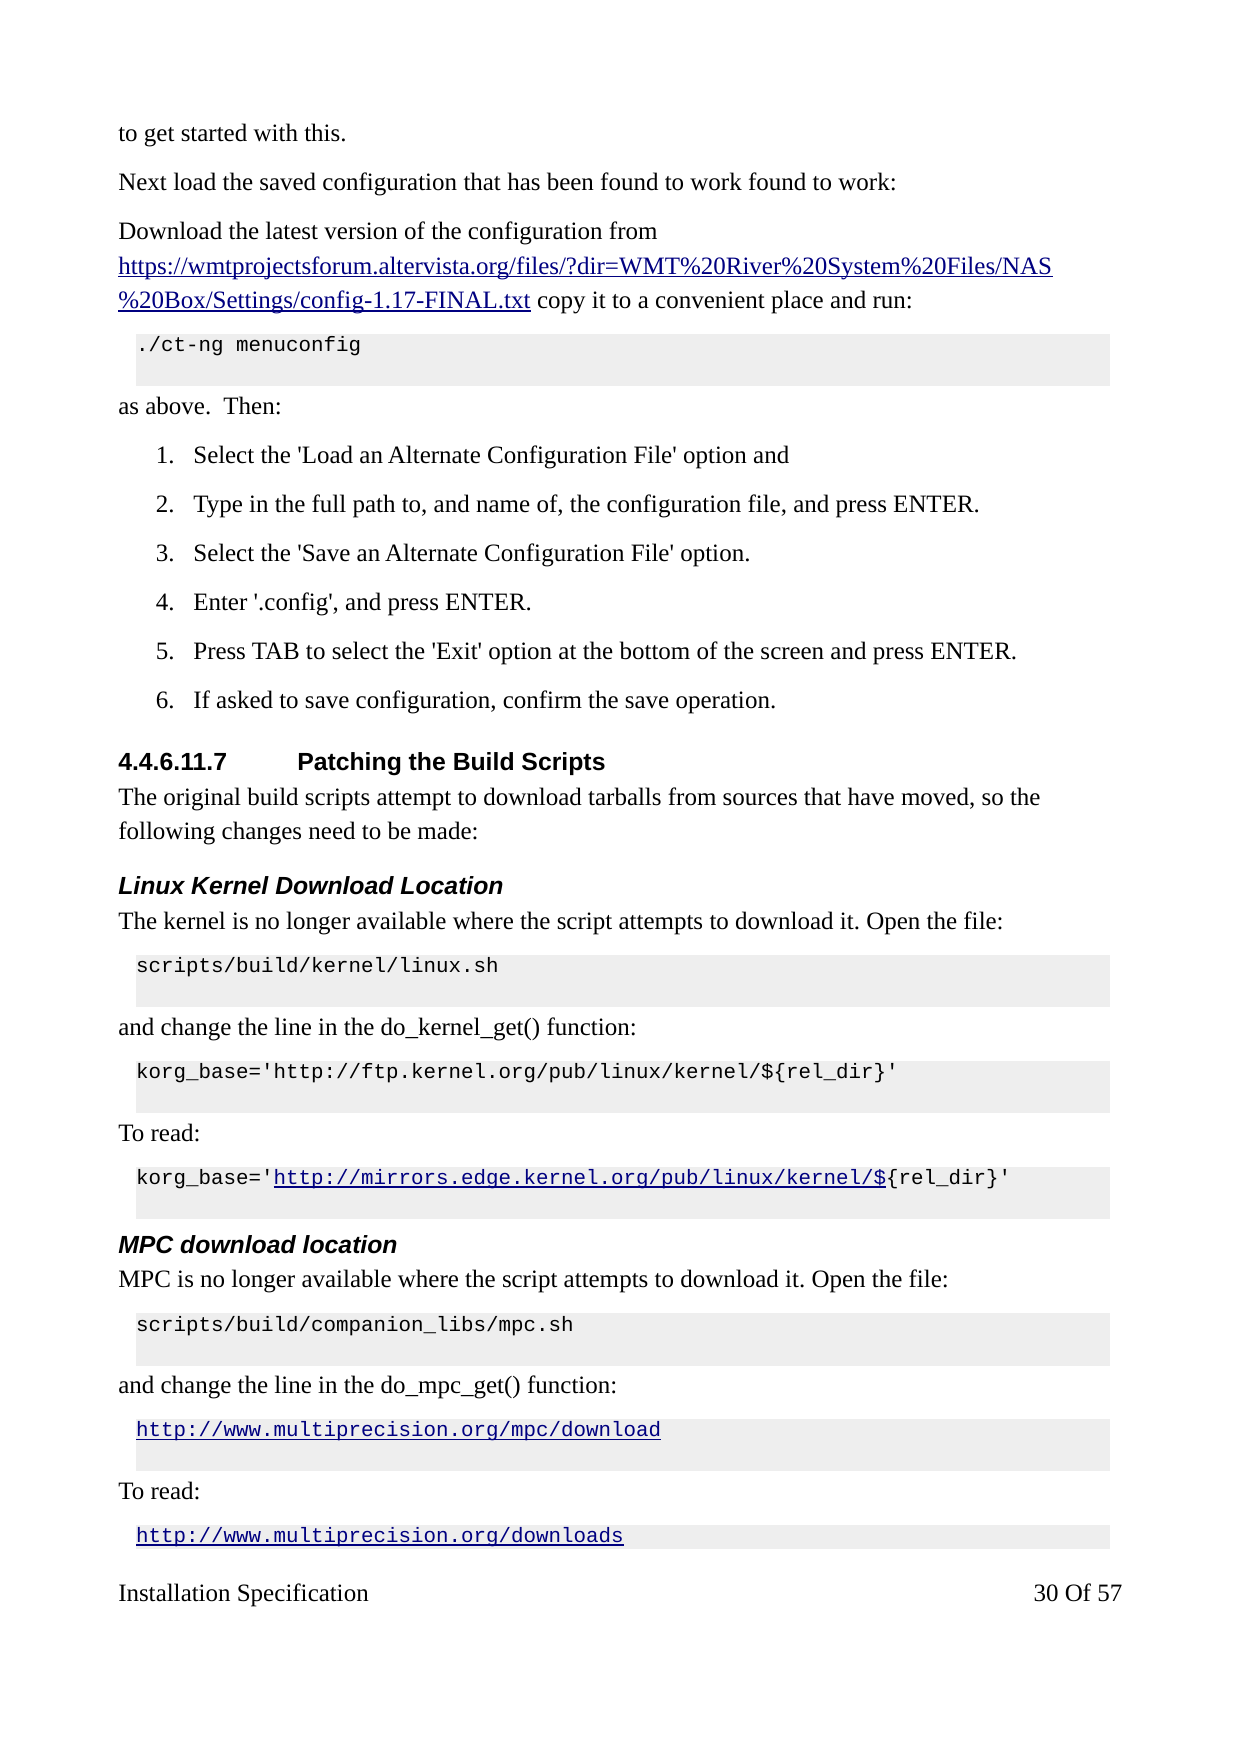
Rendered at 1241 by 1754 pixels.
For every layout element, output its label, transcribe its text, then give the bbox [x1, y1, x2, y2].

text korg_base='http://mirrors.edge.kernel.org/pub/linux/kernel/${rel_dir}' [136, 1167, 1110, 1190]
text and change the line in the do_kernel_get() function: [118, 1012, 1122, 1041]
text To read: [118, 1118, 1122, 1146]
list Select the 'Save an Alternate Configuration File' option. [156, 538, 1122, 567]
subtitle MPC download location [118, 1230, 1122, 1258]
list Type in the full path to, and name of, the configuration file, and press ENTER. [156, 489, 1122, 518]
list Press TAB to select the 'Exit' option at the bottom of the screen and press ENTER. [156, 636, 1122, 665]
text To read: [118, 1476, 1122, 1505]
text ./ct-ng menuconfig [136, 334, 1110, 358]
text Download the latest version of the configuration from https://wmtprojectsforum.altervista.org/files/?dir=WMT%20River%20System%20Files/NAS%20Box/Settings/config-1.17-FINAL.txt copy it to a convenient place and run: [118, 216, 1122, 314]
text and change the line in the do_mpc_get() function: [118, 1370, 1122, 1399]
list If asked to save configuration, confirm the save operation. [156, 685, 1122, 714]
text korg_base='http://ftp.kernel.org/pub/linux/kernel/${rel_dir}' [136, 1061, 1110, 1085]
text http://www.multiprecision.org/mpc/download [136, 1419, 1110, 1443]
subtitle Patching the Build Scripts [118, 747, 1122, 775]
text to get started with this. [118, 118, 1122, 147]
text as above. Then: [118, 391, 1122, 420]
text Next load the saved configuration that has been found to work found to work: [118, 167, 1122, 196]
list Enter '.config', and press ENTER. [156, 587, 1122, 616]
text The kernel is no longer available where the script attempts to download it. Open the file: [118, 906, 1122, 935]
text scripts/build/kernel/linux.sh [136, 955, 1110, 979]
text http://www.multiprecision.org/downloads [136, 1525, 1110, 1549]
text The original build scripts attempt to download tarballs from sources that have moved, so the following changes need to be made: [118, 782, 1122, 845]
text MPC is no longer available where the script attempts to download it. Open the file: [118, 1264, 1122, 1293]
subtitle Linux Kernel Download Location [118, 871, 1122, 900]
text scripts/build/companion_libs/mpc.sh [136, 1313, 1110, 1337]
list Select the 'Load an Alternate Configuration File' option and [156, 440, 1122, 469]
